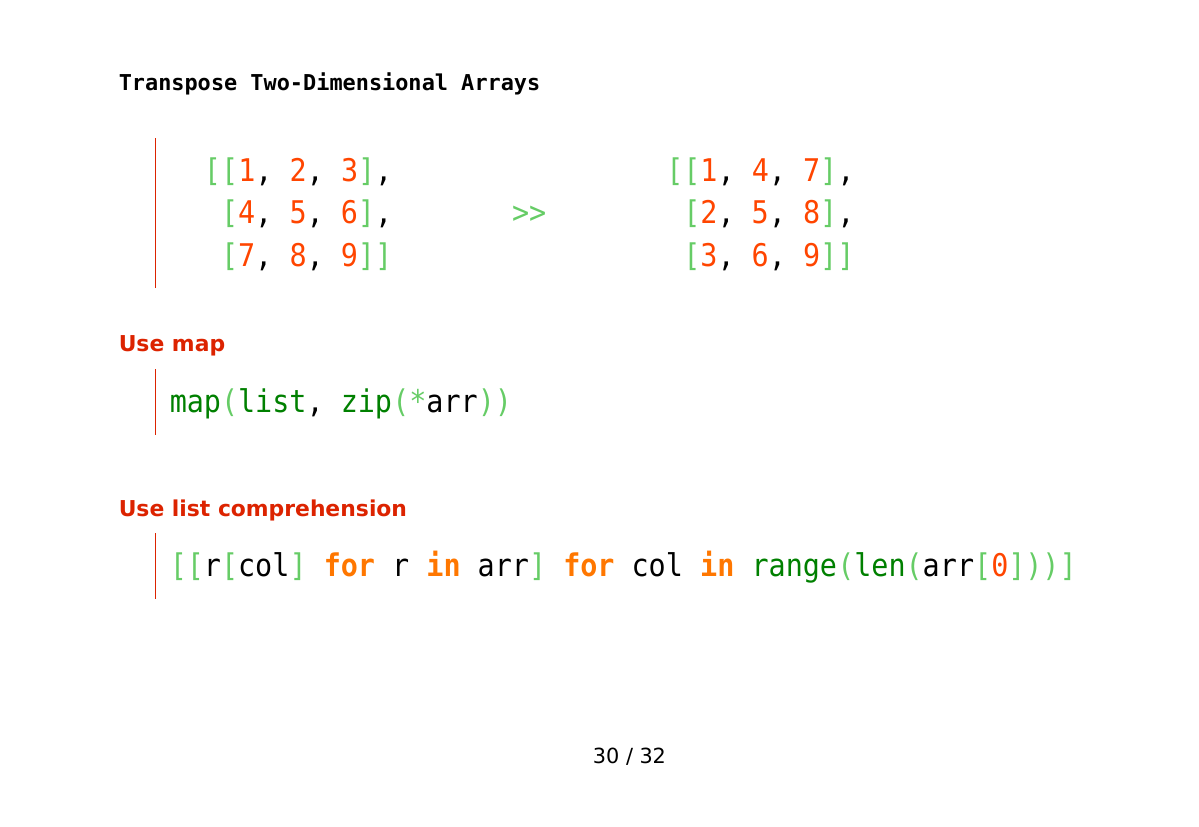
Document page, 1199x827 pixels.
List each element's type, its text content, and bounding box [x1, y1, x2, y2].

title Transpose Two-Dimensional Arrays [118, 71, 1140, 96]
text [4, 5, 6], >> [2, 5, 8], [156, 180, 1140, 222]
text Use list comprehension [118, 496, 1140, 521]
text [[1, 2, 3], [[1, 4, 7], [156, 138, 1140, 180]
text map(list, zip(*arr)) [156, 369, 1140, 435]
text [[r[col] for r in arr] for col in range(len(arr[0]))] [156, 533, 1140, 599]
text Use map [118, 332, 1140, 357]
text [7, 8, 9]] [3, 6, 9]] [156, 222, 1140, 288]
